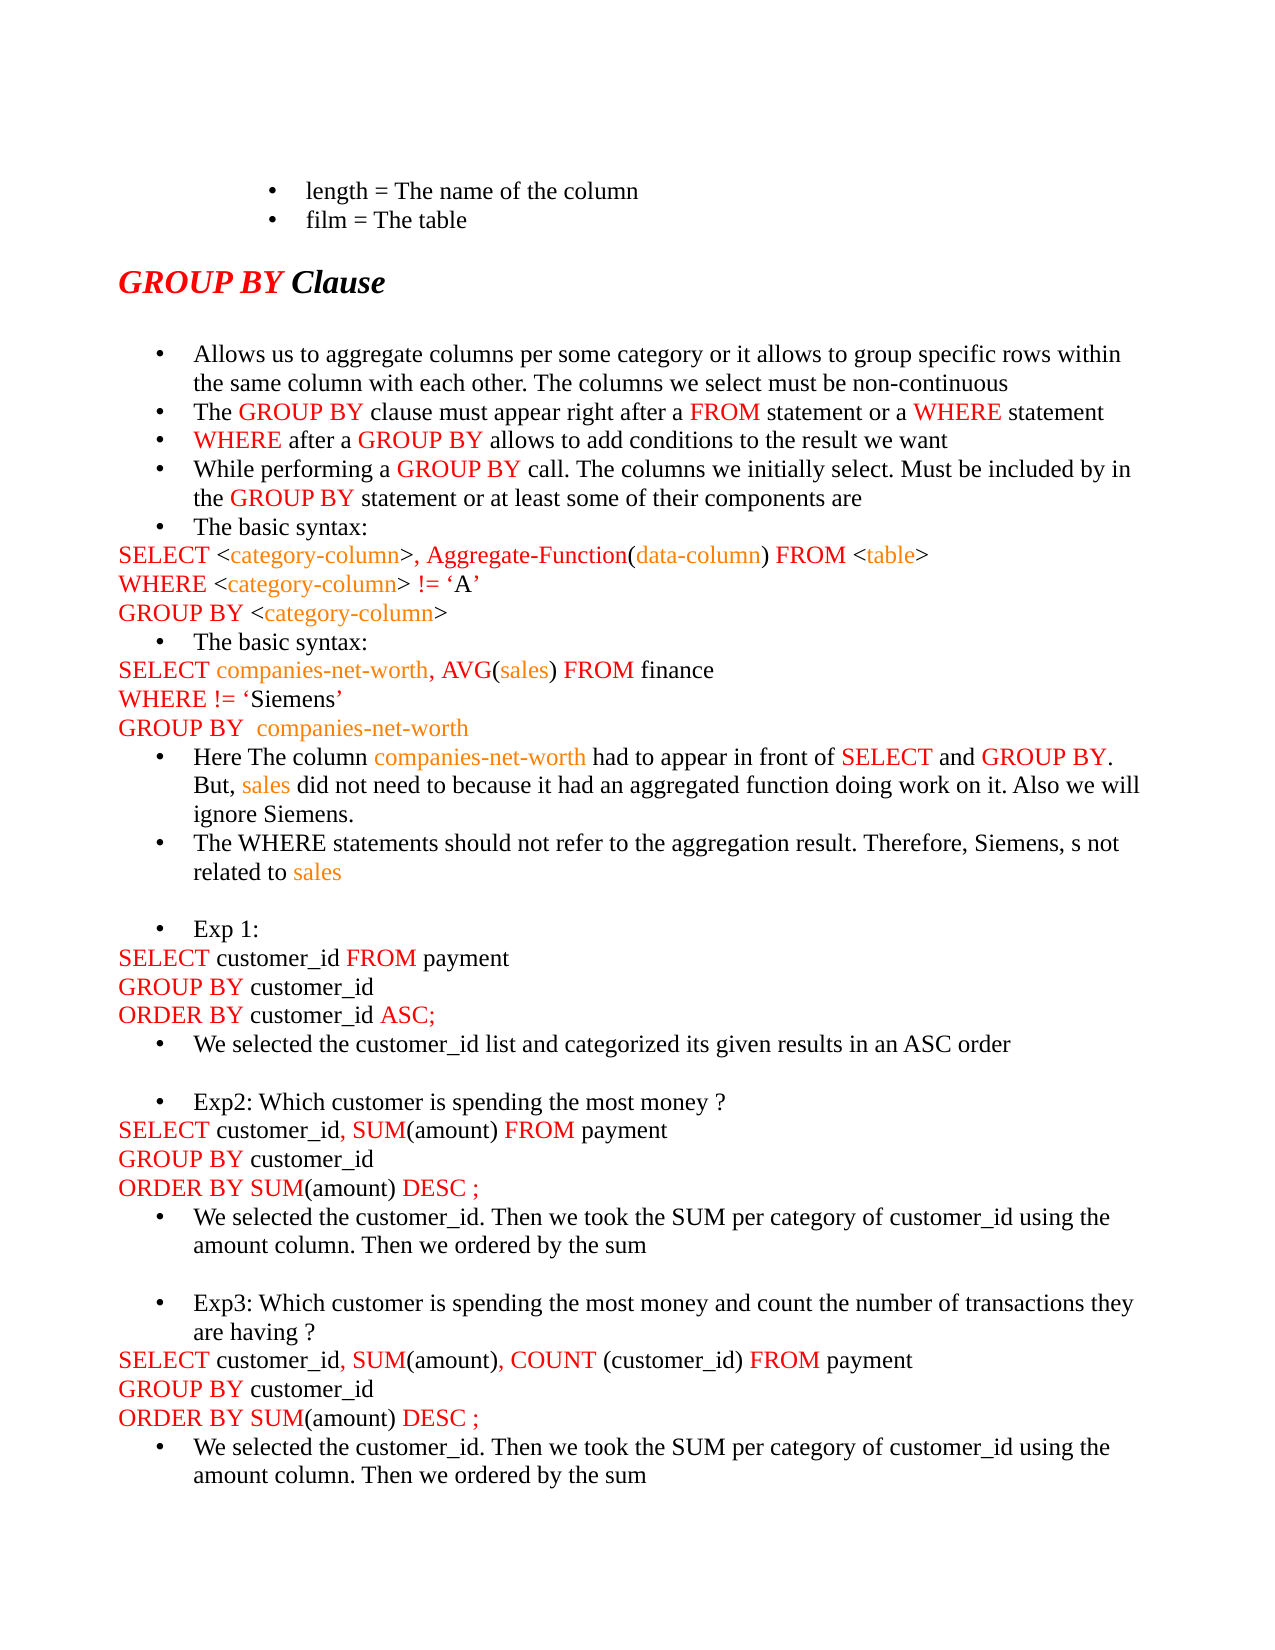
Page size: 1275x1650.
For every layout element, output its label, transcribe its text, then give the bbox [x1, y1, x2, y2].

list film = The table [268, 205, 1157, 234]
list length = The name of the column [268, 176, 1157, 205]
list Allows us to aggregate columns per some category or it allows to group specific rows within the same column with each other. The columns we select must be non-continuous [156, 339, 1157, 397]
text GROUP BY <category-column> [118, 598, 1157, 627]
text ORDER BY SUM(amount) DESC ; [118, 1403, 1157, 1432]
text SELECT customer_id FROM payment [118, 943, 1157, 972]
text SELECT customer_id, SUM(amount) FROM payment [118, 1116, 1157, 1144]
list Exp3: Which customer is spending the most money and count the number of transactions they are having ? [156, 1288, 1157, 1346]
text GROUP BY companies-net-worth [118, 713, 1157, 742]
list We selected the customer_id. Then we took the SUM per category of customer_id using the amount column. Then we ordered by the sum [156, 1202, 1157, 1259]
list WHERE after a GROUP BY allows to add conditions to the result we want [156, 426, 1157, 454]
text SELECT companies-net-worth, AVG(sales) FROM finance [118, 656, 1157, 684]
list The basic syntax: [156, 512, 1157, 541]
list We selected the customer_id. Then we took the SUM per category of customer_id using the amount column. Then we ordered by the sum [156, 1432, 1157, 1489]
text ORDER BY SUM(amount) DESC ; [118, 1173, 1157, 1202]
list We selected the customer_id list and categorized its given results in an ASC order [156, 1029, 1157, 1058]
list The basic syntax: [156, 627, 1157, 656]
text ORDER BY customer_id ASC; [118, 1001, 1157, 1029]
list Here The column companies-net-worth had to appear in front of SELECT and GROUP BY. But, sales did not need to because it had an aggregated function doing work on it. Also we will ignore Siemens. [156, 742, 1157, 828]
text GROUP BY customer_id [118, 972, 1157, 1001]
text GROUP BY customer_id [118, 1374, 1157, 1403]
list Exp 1: [156, 914, 1157, 943]
list The GROUP BY clause must appear right after a FROM statement or a WHERE statement [156, 397, 1157, 426]
list Exp2: Which customer is spending the most money ? [156, 1087, 1157, 1116]
text WHERE <category-column> != ‘A’ [118, 569, 1157, 598]
text WHERE != ‘Siemens’ [118, 684, 1157, 713]
text GROUP BY Clause [118, 263, 1157, 301]
list The WHERE statements should not refer to the aggregation result. Therefore, Siemens, s not related to sales [156, 828, 1157, 886]
text SELECT <category-column>, Aggregate-Function(data-column) FROM <table> [118, 541, 1157, 569]
text GROUP BY customer_id [118, 1144, 1157, 1173]
list While performing a GROUP BY call. The columns we initially select. Must be included by in the GROUP BY statement or at least some of their components are [156, 454, 1157, 512]
text SELECT customer_id, SUM(amount), COUNT (customer_id) FROM payment [118, 1346, 1157, 1374]
